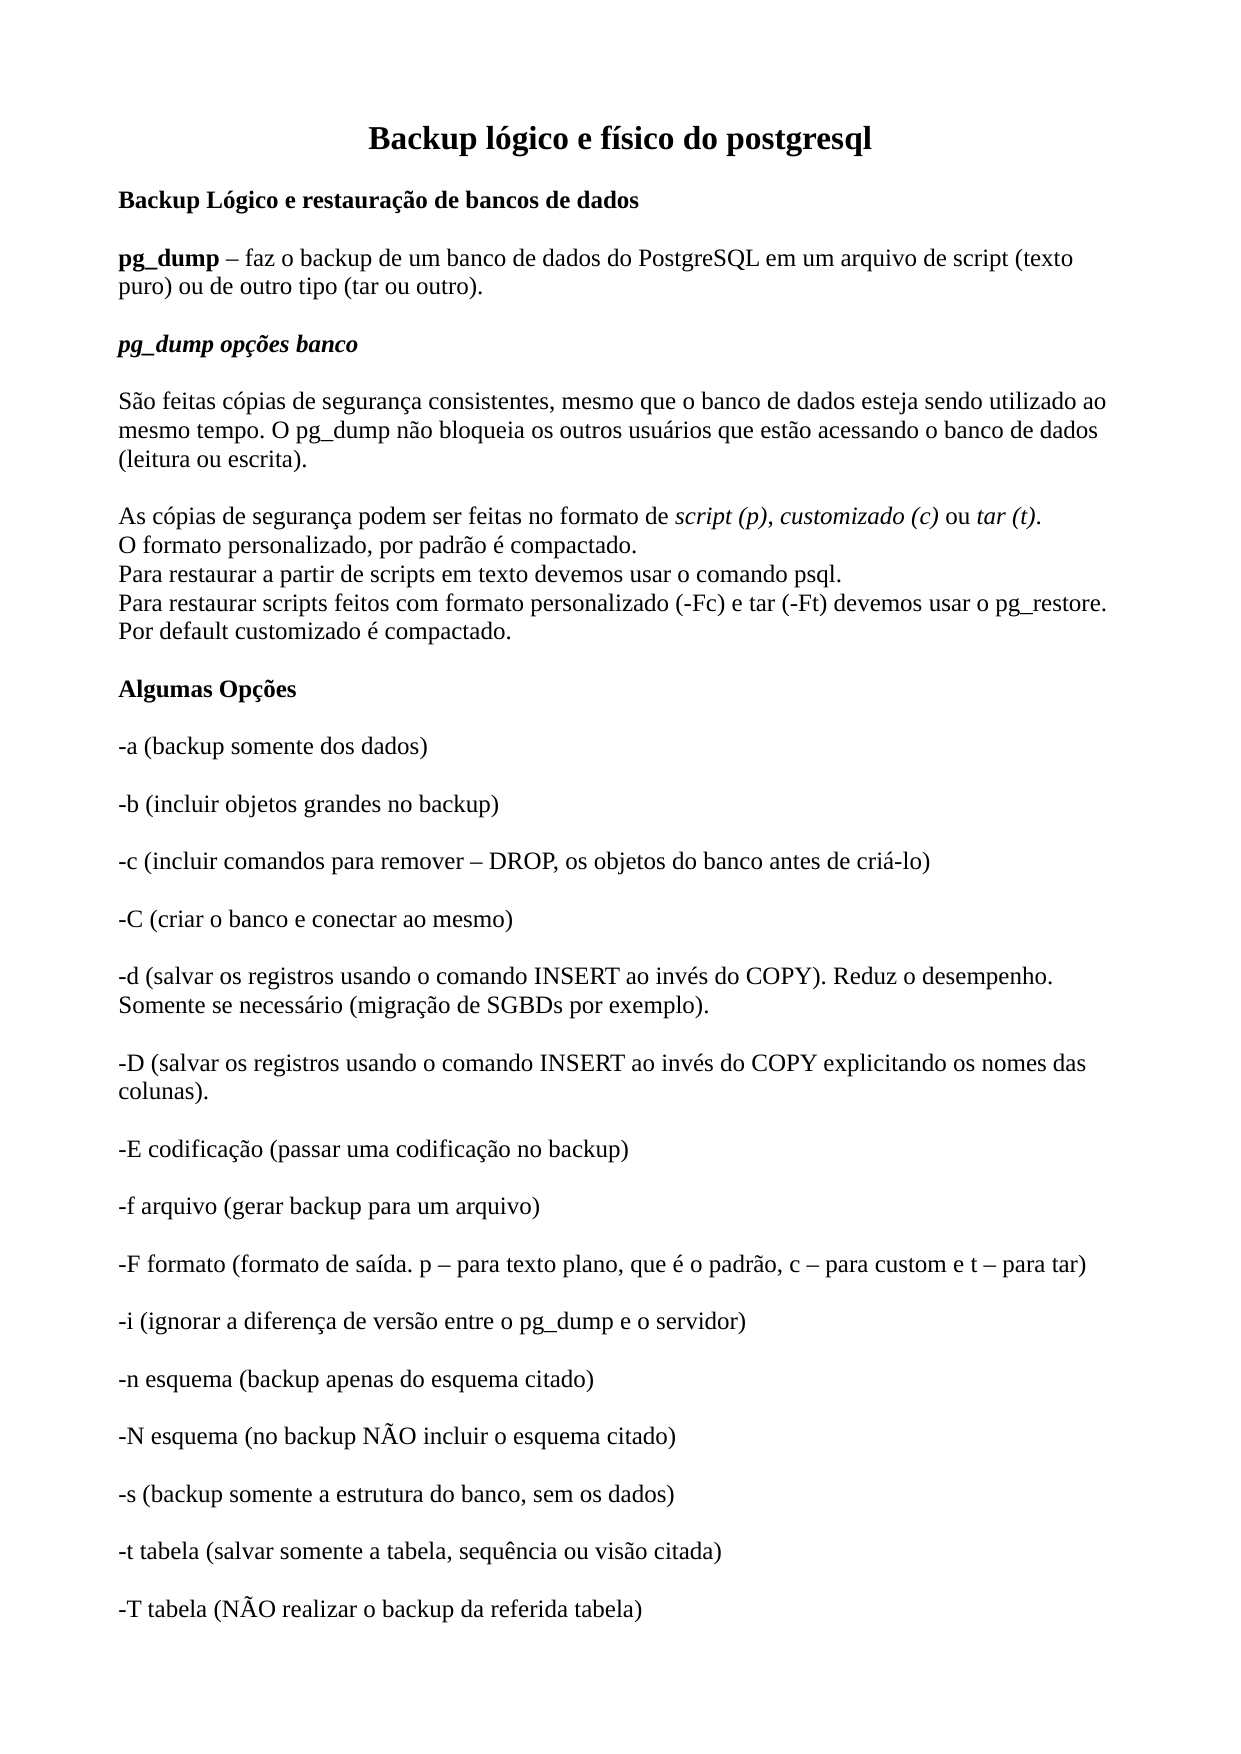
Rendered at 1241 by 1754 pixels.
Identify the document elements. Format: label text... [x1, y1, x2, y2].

text -f arquivo (gerar backup para um arquivo) [118, 1191, 1122, 1220]
text São feitas cópias de segurança consistentes, mesmo que o banco de dados esteja sendo utilizado ao mesmo tempo. O pg_dump não bloqueia os outros usuários que estão acessando o banco de dados (leitura ou escrita). [118, 386, 1122, 473]
text -n esquema (backup apenas do esquema citado) [118, 1364, 1122, 1393]
text -N esquema (no backup NÃO incluir o esquema citado) [118, 1421, 1122, 1450]
text Backup Lógico e restauração de bancos de dados pg_dump – faz o backup de um banco de dados do PostgreSQL em um arquivo de script (texto puro) ou de outro tipo (tar ou outro). [118, 185, 1122, 300]
text -a (backup somente dos dados) [118, 731, 1122, 760]
text -d (salvar os registros usando o comando INSERT ao invés do COPY). Reduz o desempenho. Somente se necessário (migração de SGBDs por exemplo). [118, 961, 1122, 1019]
text Para restaurar a partir de scripts em texto devemos usar o comando psql. [118, 559, 1122, 588]
text pg_dump opções banco [118, 329, 1122, 358]
text O formato personalizado, por padrão é compactado. [118, 530, 1122, 559]
text Por default customizado é compactado. [118, 616, 1122, 645]
text As cópias de segurança podem ser feitas no formato de script (p), customizado (c) ou tar (t). [118, 501, 1122, 530]
text -t tabela (salvar somente a tabela, sequência ou visão citada) [118, 1536, 1122, 1565]
text -i (ignorar a diferença de versão entre o pg_dump e o servidor) [118, 1306, 1122, 1335]
text -s (backup somente a estrutura do banco, sem os dados) [118, 1479, 1122, 1508]
text Backup lógico e físico do postgresql [118, 118, 1122, 156]
text -F formato (formato de saída. p – para texto plano, que é o padrão, c – para custom e t – para tar) [118, 1249, 1122, 1278]
text -c (incluir comandos para remover – DROP, os objetos do banco antes de criá-lo) [118, 846, 1122, 875]
text -T tabela (NÃO realizar o backup da referida tabela) [118, 1594, 1122, 1623]
text Para restaurar scripts feitos com formato personalizado (-Fc) e tar (-Ft) devemos usar o pg_restore. [118, 588, 1122, 616]
text -C (criar o banco e conectar ao mesmo) [118, 904, 1122, 933]
text Algumas Opções [118, 674, 1122, 703]
text -D (salvar os registros usando o comando INSERT ao invés do COPY explicitando os nomes das colunas). [118, 1048, 1122, 1105]
text -E codificação (passar uma codificação no backup) [118, 1134, 1122, 1163]
text -b (incluir objetos grandes no backup) [118, 789, 1122, 818]
